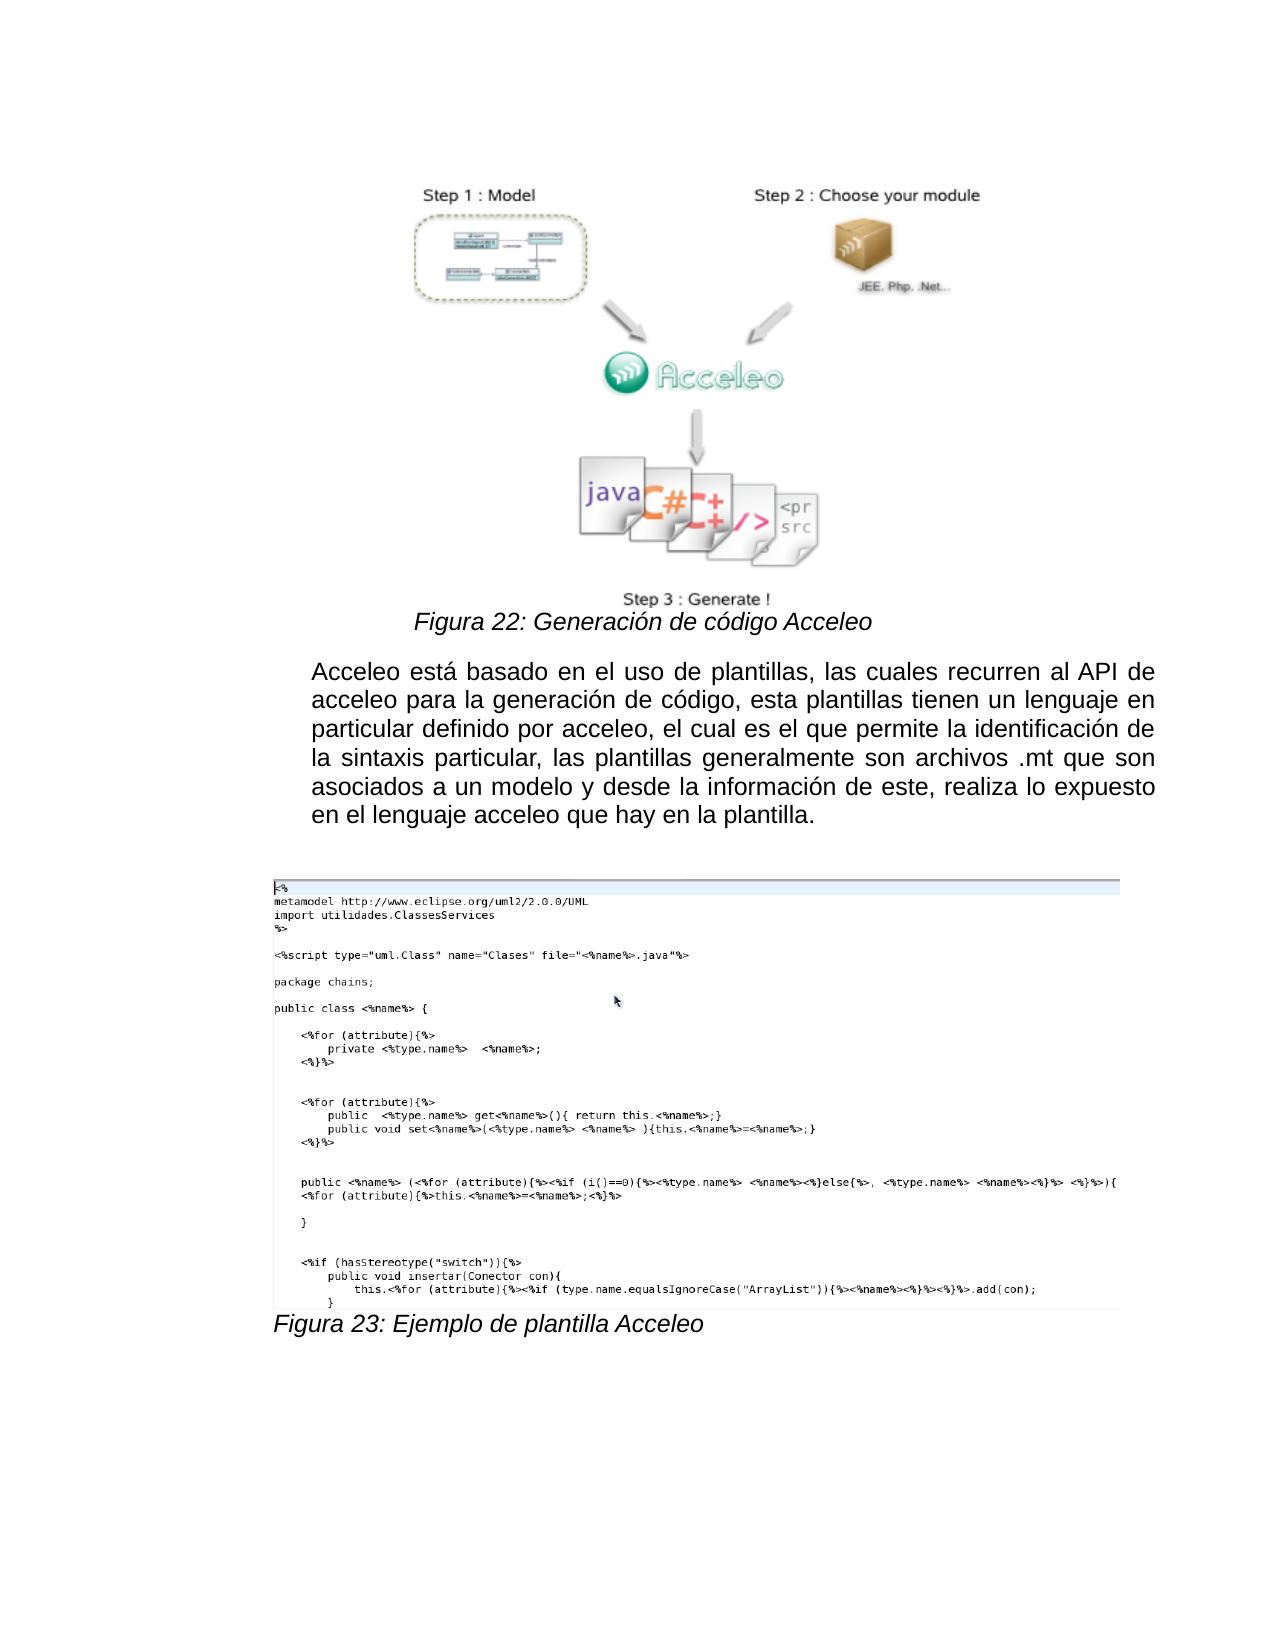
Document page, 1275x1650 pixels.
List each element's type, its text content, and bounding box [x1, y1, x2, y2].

picture [413, 189, 980, 608]
text Figura 23: Ejemplo de plantilla Acceleo [273, 1309, 1120, 1338]
list Figura 22: Generación de código Acceleo [414, 608, 979, 636]
list Acceleo está basado en el uso de plantillas, las cuales recurren al API de acceleo para la generación de código, esta plantillas tienen un lenguaje en particular definido por acceleo, el cual es el que permite la identificación de la sintaxis particular, las plantillas generalmente son archivos .mt que son asociados a un modelo y desde la información de este, realiza lo expuesto en el lenguaje acceleo que hay en la plantilla. [310, 177, 1157, 829]
picture [273, 879, 1121, 1309]
